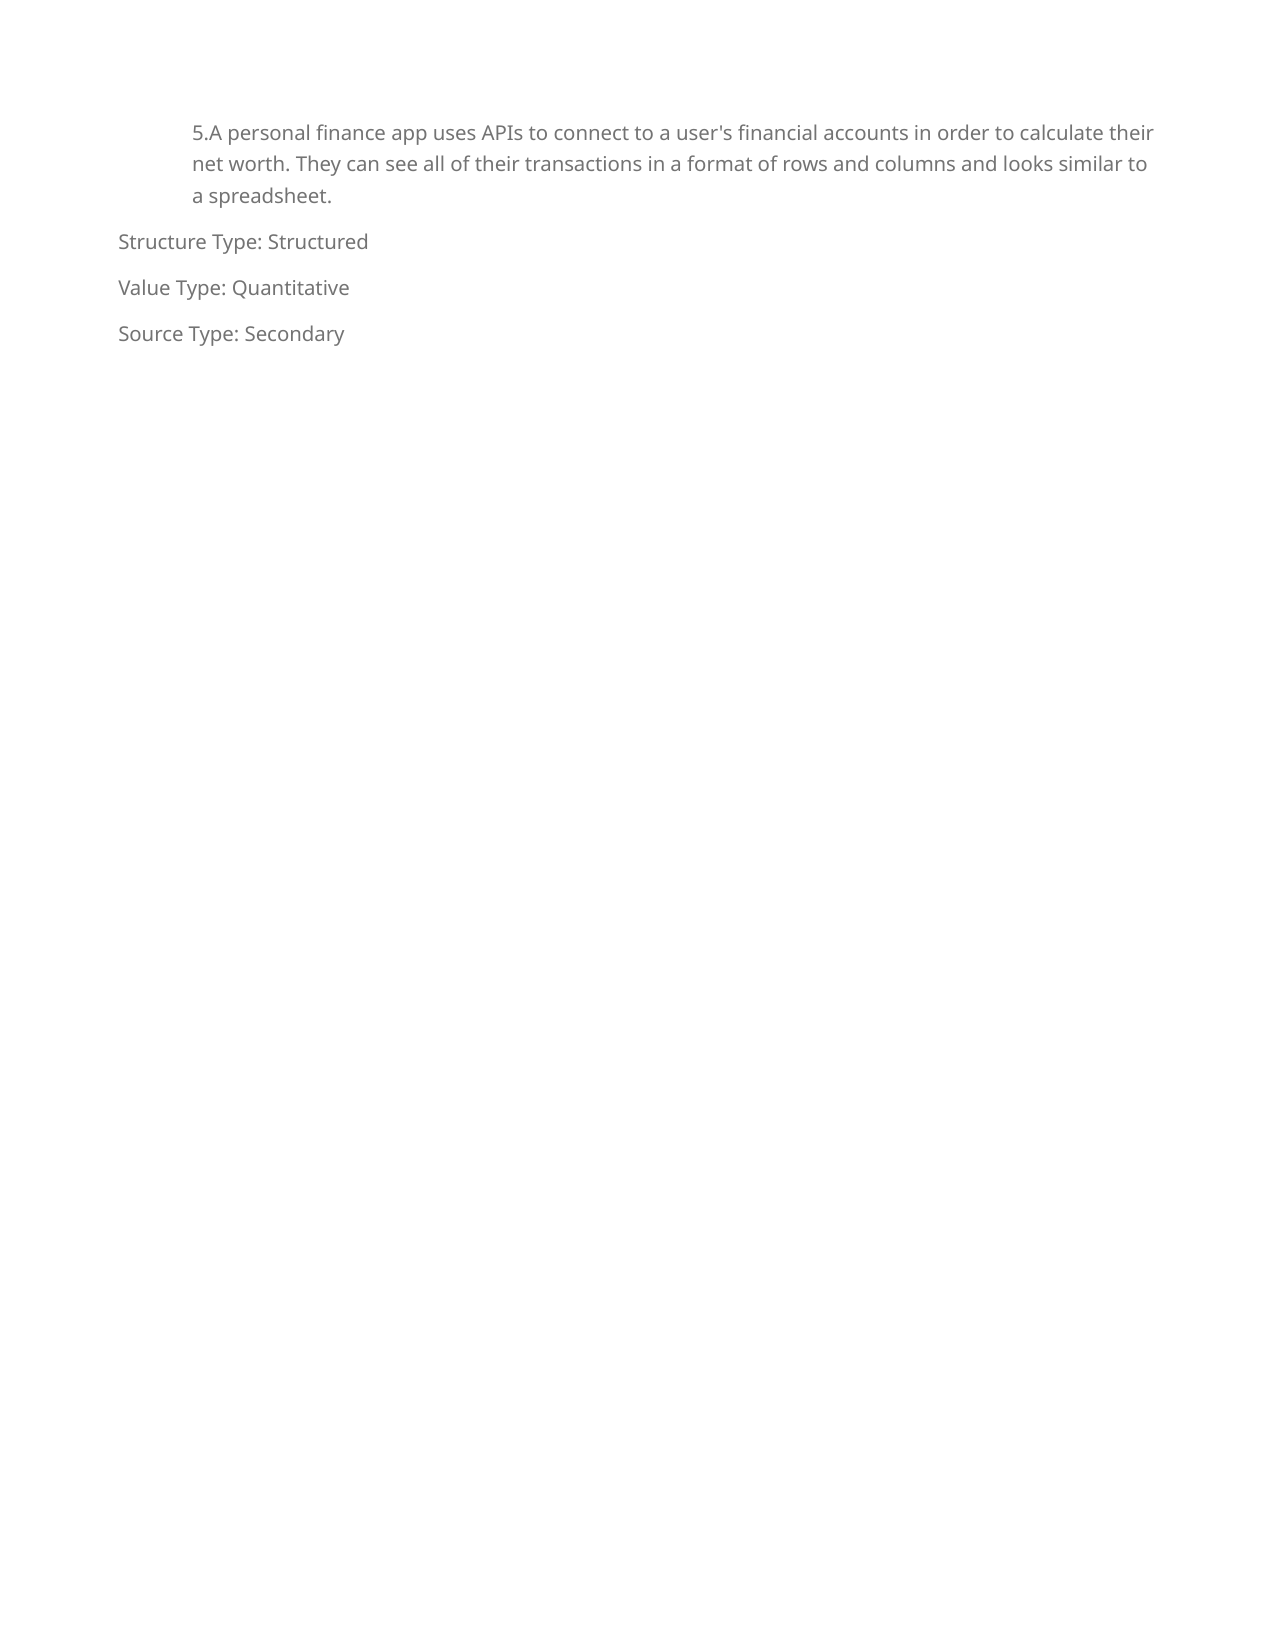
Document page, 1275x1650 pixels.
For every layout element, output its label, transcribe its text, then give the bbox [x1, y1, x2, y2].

text Value Type: Quantitative [118, 274, 1157, 302]
text Source Type: Secondary [118, 320, 1157, 347]
list A personal finance app uses APIs to connect to a user's financial accounts in order to calculate their net worth. They can see all of their transactions in a format of rows and columns and looks similar to a spreadsheet. [118, 118, 1157, 209]
text Structure Type: Structured [118, 228, 1157, 256]
